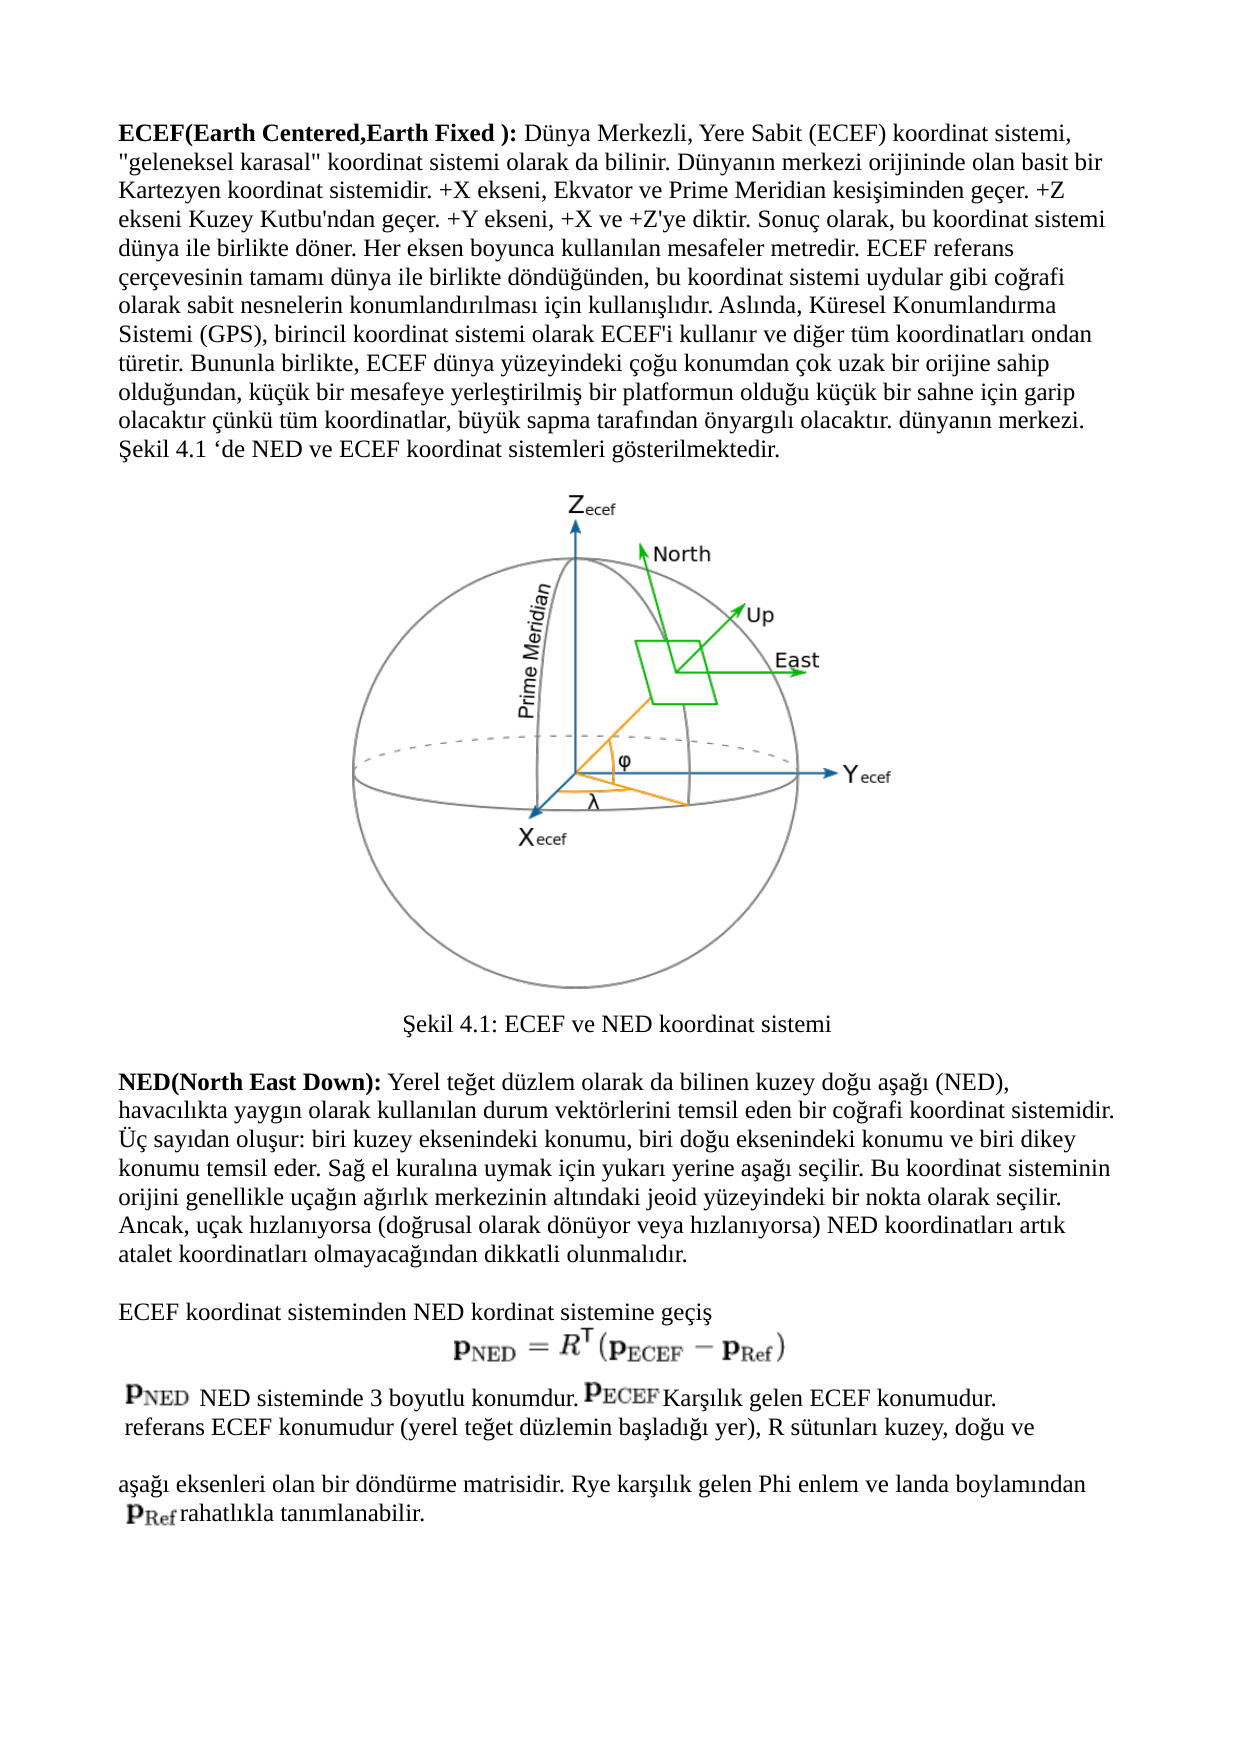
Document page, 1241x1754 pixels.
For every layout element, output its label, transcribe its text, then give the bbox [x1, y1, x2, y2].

picture [453, 1325, 787, 1365]
text ECEF koordinat sisteminden NED kordinat sistemine geçiş [118, 1297, 1122, 1326]
picture [584, 1380, 663, 1407]
text NED sisteminde 3 boyutlu konumdur. Karşılık gelen ECEF konumudur. [118, 1383, 1122, 1412]
text ECEF(Earth Centered,Earth Fixed ): Dünya Merkezli, Yere Sabit (ECEF) koordinat sistemi, "geleneksel karasal" koordinat sistemi olarak da bilinir. Dünyanın merkezi orijininde olan basit bir Kartezyen koordinat sistemidir. +X ekseni, Ekvator ve Prime Meridian kesişiminden geçer. +Z ekseni Kuzey Kutbu'ndan geçer. +Y ekseni, +X ve +Z'ye diktir. Sonuç olarak, bu koordinat sistemi dünya ile birlikte döner. Her eksen boyunca kullanılan mesafeler metredir. ECEF referans çerçevesinin tamamı dünya ile birlikte döndüğünden, bu koordinat sistemi uydular gibi coğrafi olarak sabit nesnelerin konumlandırılması için kullanışlıdır. Aslında, Küresel Konumlandırma Sistemi (GPS), birincil koordinat sistemi olarak ECEF'i kullanır ve diğer tüm koordinatları ondan türetir. Bununla birlikte, ECEF dünya yüzeyindeki çoğu konumdan çok uzak bir orijine sahip olduğundan, küçük bir mesafeye yerleştirilmiş bir platformun olduğu küçük bir sahne için garip olacaktır çünkü tüm koordinatlar, büyük sapma tarafından önyargılı olacaktır. dünyanın merkezi. Şekil 4.1 ‘de NED ve ECEF koordinat sistemleri gösterilmektedir. [118, 118, 1122, 463]
picture [126, 1501, 180, 1529]
picture [348, 491, 892, 996]
text aşağı eksenleri olan bir döndürme matrisidir. Rye karşılık gelen Phi enlem ve landa boylamından rahatlıkla tanımlanabilir. [118, 1469, 1122, 1527]
text Şekil 4.1: ECEF ve NED koordinat sistemi [118, 1009, 1122, 1038]
text NED(North East Down): Yerel teğet düzlem olarak da bilinen kuzey doğu aşağı (NED), havacılıkta yaygın olarak kullanılan durum vektörlerini temsil eden bir coğrafi koordinat sistemidir. Üç sayıdan oluşur: biri kuzey eksenindeki konumu, biri doğu eksenindeki konumu ve biri dikey konumu temsil eder. Sağ el kuralına uymak için yukarı yerine aşağı seçilir. Bu koordinat sisteminin orijini genellikle uçağın ağırlık merkezinin altındaki jeoid yüzeyindeki bir nokta olarak seçilir. Ancak, uçak hızlanıyorsa (doğrusal olarak dönüyor veya hızlanıyorsa) NED koordinatları artık atalet koordinatları olmayacağından dikkatli olunmalıdır. [118, 1067, 1122, 1268]
picture [125, 1381, 193, 1409]
text referans ECEF konumudur (yerel teğet düzlemin başladığı yer), R sütunları kuzey, doğu ve [118, 1412, 1122, 1441]
